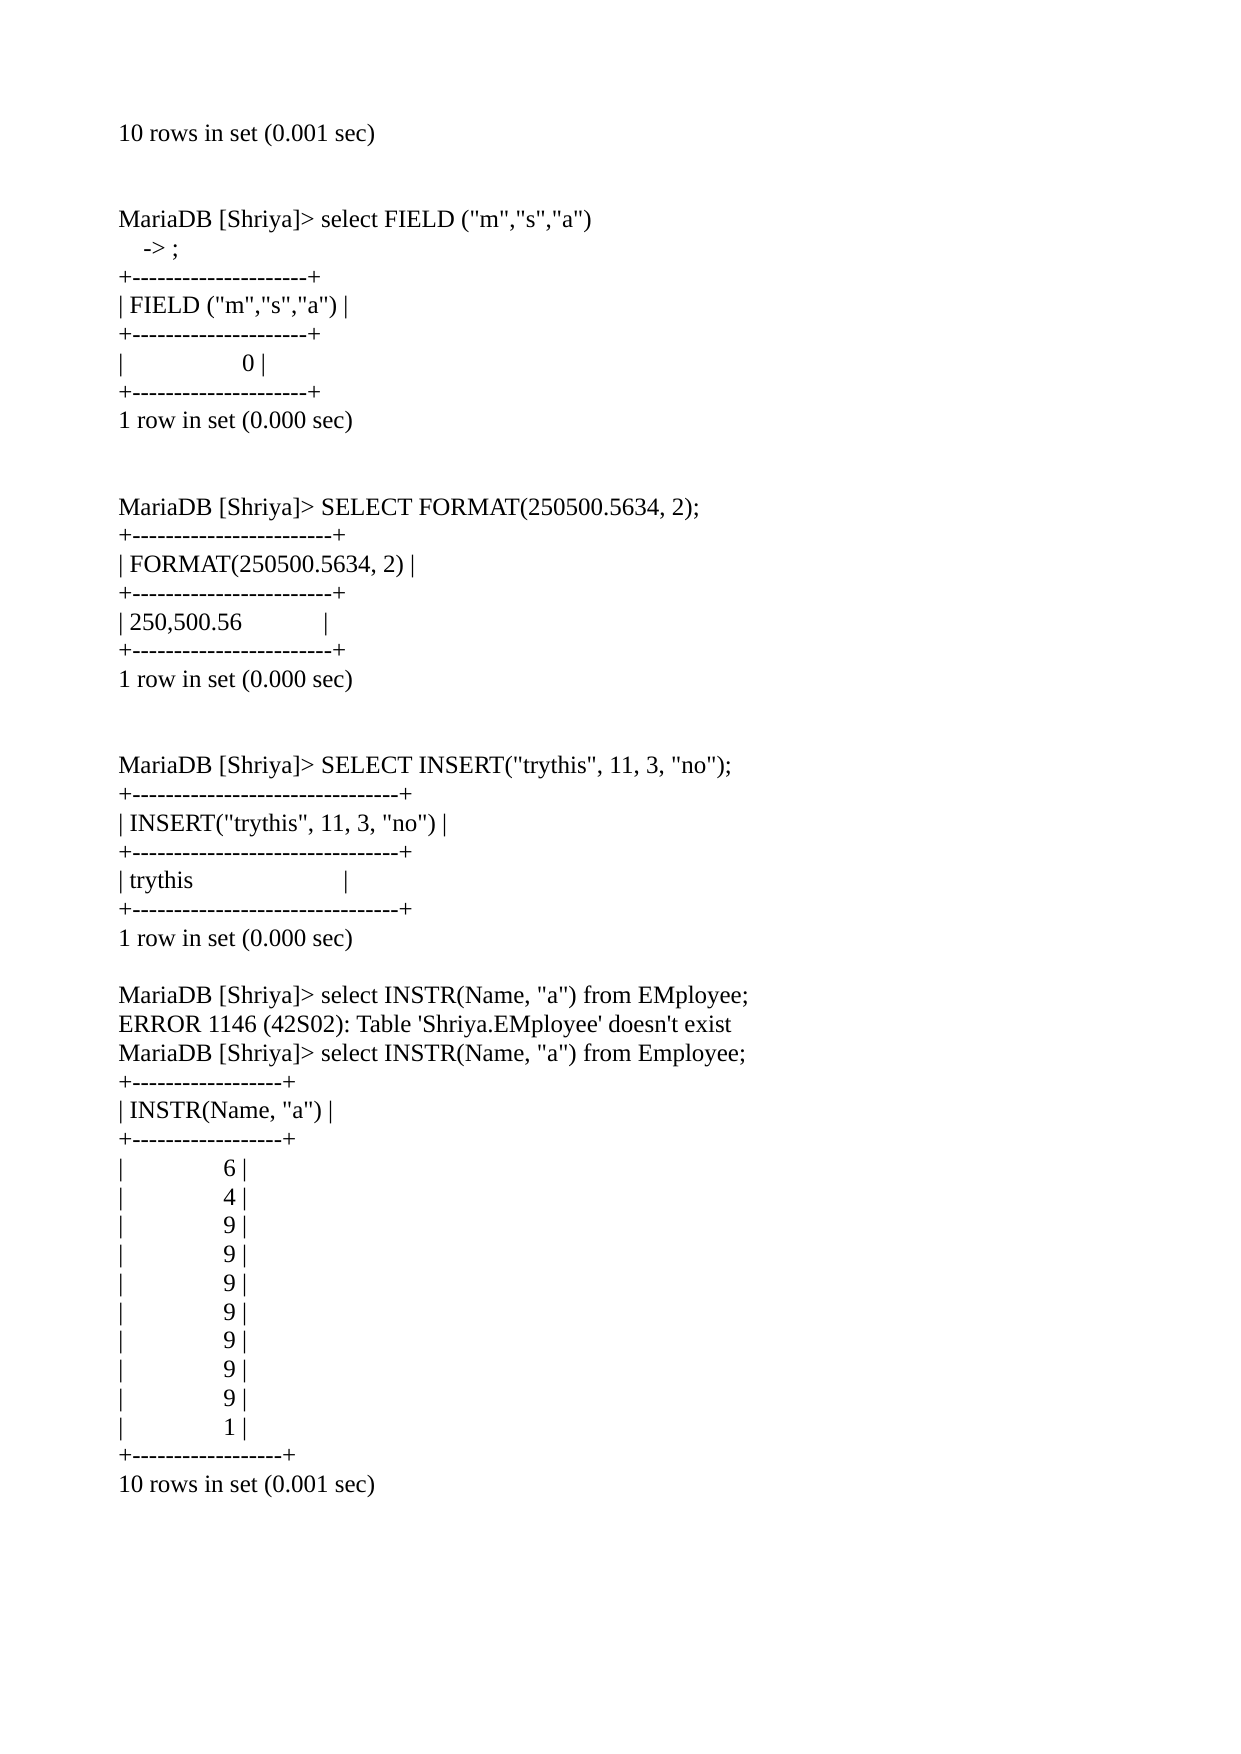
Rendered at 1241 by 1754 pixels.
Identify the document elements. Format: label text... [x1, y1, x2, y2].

text | 9 | [118, 1326, 1122, 1354]
text | 0 | [118, 348, 1122, 377]
text ERROR 1146 (42S02): Table 'Shriya.EMployee' doesn't exist [118, 1009, 1122, 1038]
text +---------------------+ [118, 319, 1122, 348]
text +------------------------+ [118, 636, 1122, 664]
text | 9 | [118, 1354, 1122, 1383]
text +------------------+ [118, 1124, 1122, 1153]
text +------------------+ [118, 1441, 1122, 1469]
text +--------------------------------+ [118, 894, 1122, 923]
text +--------------------------------+ [118, 837, 1122, 866]
text | FORMAT(250500.5634, 2) | [118, 549, 1122, 578]
text MariaDB [Shriya]> select INSTR(Name, "a") from EMployee; [118, 981, 1122, 1009]
text | 1 | [118, 1412, 1122, 1441]
text | 9 | [118, 1211, 1122, 1239]
text +------------------+ [118, 1067, 1122, 1096]
text 1 row in set (0.000 sec) [118, 406, 1122, 434]
text +------------------------+ [118, 521, 1122, 549]
text +---------------------+ [118, 262, 1122, 291]
text | trythis | [118, 866, 1122, 894]
text | INSTR(Name, "a") | [118, 1096, 1122, 1124]
text MariaDB [Shriya]> SELECT INSERT("trythis", 11, 3, "no"); [118, 751, 1122, 779]
text | 250,500.56 | [118, 607, 1122, 636]
text 10 rows in set (0.001 sec) [118, 118, 1122, 147]
text MariaDB [Shriya]> SELECT FORMAT(250500.5634, 2); [118, 492, 1122, 521]
text | 6 | [118, 1153, 1122, 1182]
text 1 row in set (0.000 sec) [118, 923, 1122, 952]
text | FIELD ("m","s","a") | [118, 291, 1122, 319]
text | 9 | [118, 1383, 1122, 1412]
text +---------------------+ [118, 377, 1122, 406]
text +--------------------------------+ [118, 779, 1122, 808]
text 1 row in set (0.000 sec) [118, 664, 1122, 693]
text | 4 | [118, 1182, 1122, 1211]
text | INSERT("trythis", 11, 3, "no") | [118, 808, 1122, 837]
text | 9 | [118, 1239, 1122, 1268]
text | 9 | [118, 1297, 1122, 1326]
text +------------------------+ [118, 578, 1122, 607]
text 10 rows in set (0.001 sec) [118, 1469, 1122, 1498]
text MariaDB [Shriya]> select FIELD ("m","s","a") [118, 204, 1122, 233]
text MariaDB [Shriya]> select INSTR(Name, "a") from Employee; [118, 1038, 1122, 1067]
text | 9 | [118, 1268, 1122, 1297]
text -> ; [118, 233, 1122, 262]
